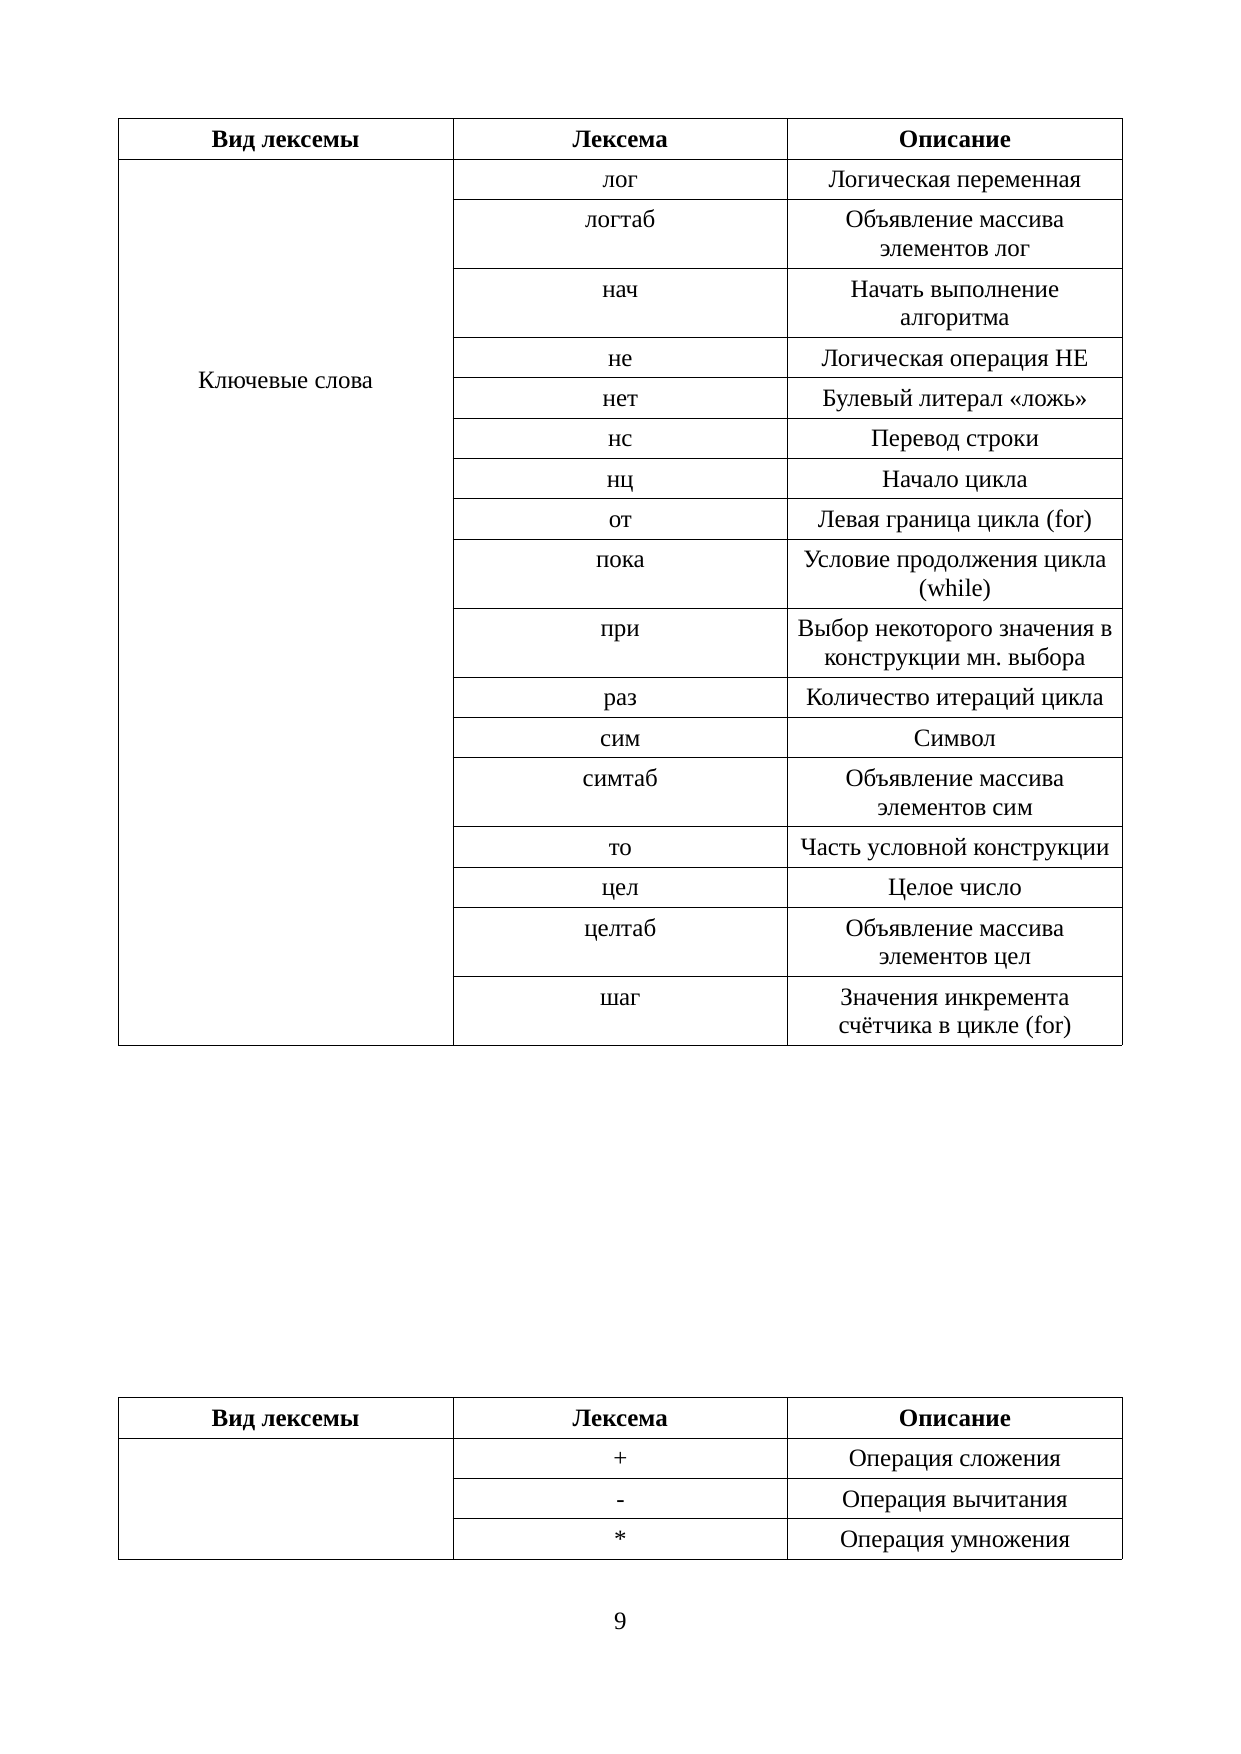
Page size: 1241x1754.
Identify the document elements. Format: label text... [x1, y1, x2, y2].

table_cell - [454, 1479, 787, 1518]
table_cell от [454, 499, 787, 538]
table_cell Левая граница цикла (for) [788, 499, 1122, 538]
table_cell целтаб [454, 908, 787, 976]
table_cell [119, 1439, 453, 1558]
table_cell Целое число [788, 868, 1122, 907]
table_cell нц [454, 459, 787, 498]
table_cell нет [454, 378, 787, 417]
table_cell логтаб [454, 200, 787, 268]
table_header Вид лексемы [119, 1398, 453, 1438]
table_cell Значения инкремента счётчика в цикле (for) [788, 977, 1122, 1045]
table_cell Объявление массива элементов лог [788, 200, 1122, 268]
table_header Описание [788, 119, 1122, 158]
table_cell лог [454, 160, 787, 199]
table_cell цел [454, 868, 787, 907]
table_cell Часть условной конструкции [788, 827, 1122, 867]
table_cell Логическая переменная [788, 160, 1122, 199]
table_cell + [454, 1439, 787, 1478]
table_header Вид лексемы [119, 119, 453, 158]
table_cell нс [454, 419, 787, 458]
table_cell не [454, 338, 787, 377]
table_cell Символ [788, 718, 1122, 757]
table_cell Булевый литерал «ложь» [788, 378, 1122, 417]
table_cell шаг [454, 977, 787, 1045]
table_cell Логическая операция НЕ [788, 338, 1122, 377]
table_header Лексема [454, 1398, 787, 1438]
table_cell нач [454, 269, 787, 337]
table_cell Начало цикла [788, 459, 1122, 498]
table_cell пока [454, 540, 787, 607]
table_cell то [454, 827, 787, 867]
table_cell Количество итераций цикла [788, 678, 1122, 717]
table_cell Перевод строки [788, 419, 1122, 458]
table_cell * [454, 1519, 787, 1558]
table_cell при [454, 609, 787, 677]
table_cell Объявление массива элементов сим [788, 758, 1122, 826]
table_cell Объявление массива элементов цел [788, 908, 1122, 976]
table_cell Операция вычитания [788, 1479, 1122, 1518]
table_header Лексема [454, 119, 787, 158]
table_cell раз [454, 678, 787, 717]
table_cell Начать выполнение алгоритма [788, 269, 1122, 337]
table_cell симтаб [454, 758, 787, 826]
table_cell Операция сложения [788, 1439, 1122, 1478]
table_cell Операция умножения [788, 1519, 1122, 1558]
table_cell Выбор некоторого значения в конструкции мн. выбора [788, 609, 1122, 677]
table_header Описание [788, 1398, 1122, 1438]
table_cell Ключевые слова [119, 160, 453, 1045]
table_cell сим [454, 718, 787, 757]
table_cell Условие продолжения цикла (while) [788, 540, 1122, 607]
